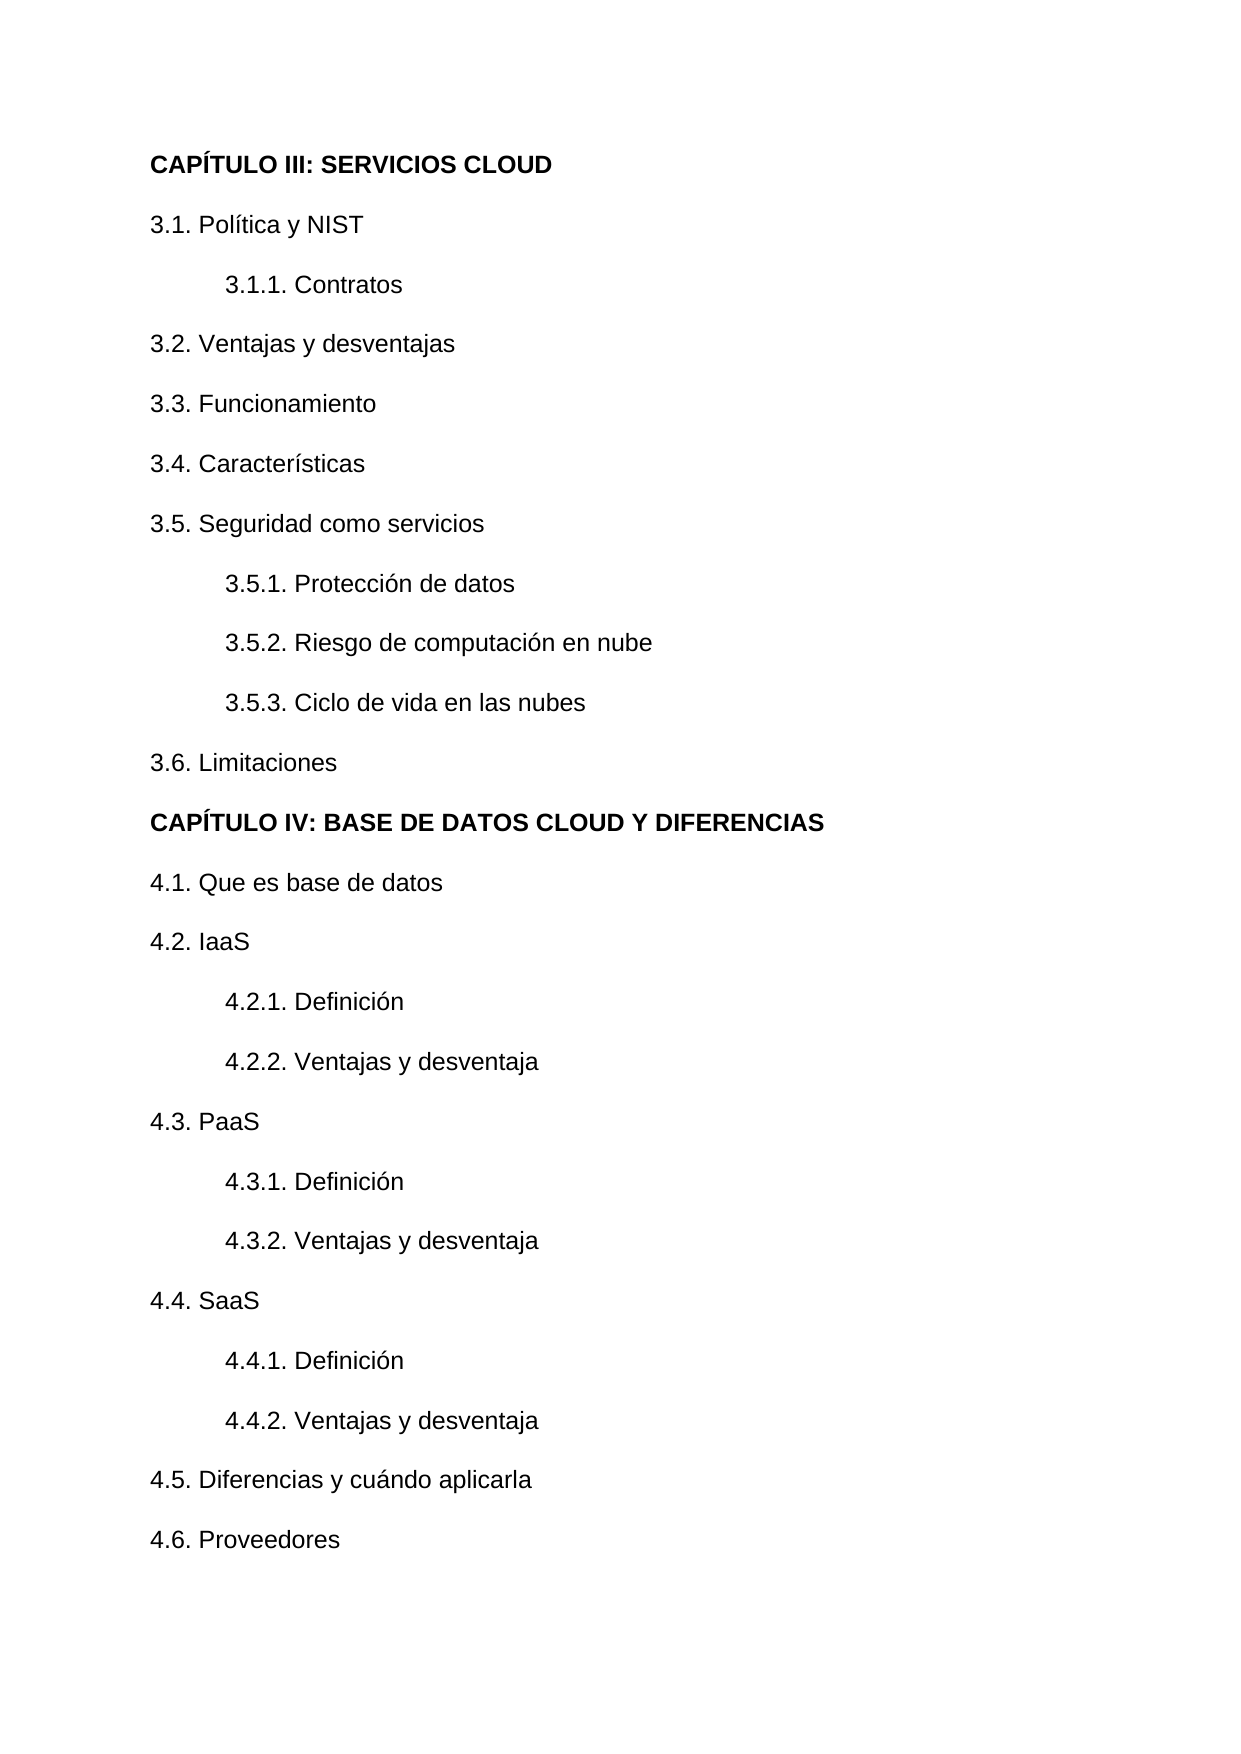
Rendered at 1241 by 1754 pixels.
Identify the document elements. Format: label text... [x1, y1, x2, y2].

text 4.2.2. Ventajas y desventaja [225, 1047, 1090, 1076]
text 4.5. Diferencias y cuándo aplicarla [150, 1465, 1090, 1494]
text 4.4.1. Definición [225, 1346, 1090, 1374]
text 4.2.1. Definición [225, 987, 1090, 1016]
text 4.3.2. Ventajas y desventaja [225, 1226, 1090, 1255]
text 3.5.3. Ciclo de vida en las nubes [225, 688, 1090, 717]
text 3.3. Funcionamiento [150, 389, 1090, 418]
text 4.3.1. Definición [225, 1166, 1090, 1195]
text 4.1. Que es base de datos [150, 867, 1090, 896]
text CAPÍTULO III: SERVICIOS CLOUD [150, 150, 1090, 179]
text 4.6. Proveedores [150, 1525, 1090, 1554]
text 3.1.1. Contratos [225, 269, 1090, 298]
text 3.5. Seguridad como servicios [150, 509, 1090, 537]
text 3.2. Ventajas y desventajas [150, 329, 1090, 358]
text 4.3. PaaS [150, 1107, 1090, 1135]
text 3.5.1. Protección de datos [225, 568, 1090, 597]
text 3.5.2. Riesgo de computación en nube [225, 628, 1090, 657]
text 3.4. Características [150, 449, 1090, 478]
text CAPÍTULO IV: BASE DE DATOS CLOUD Y DIFERENCIAS [150, 808, 1090, 836]
text 4.2. IaaS [150, 927, 1090, 956]
text 3.1. Política y NIST [150, 210, 1090, 238]
text 3.6. Limitaciones [150, 748, 1090, 777]
text 4.4.2. Ventajas y desventaja [225, 1406, 1090, 1434]
text 4.4. SaaS [150, 1286, 1090, 1315]
